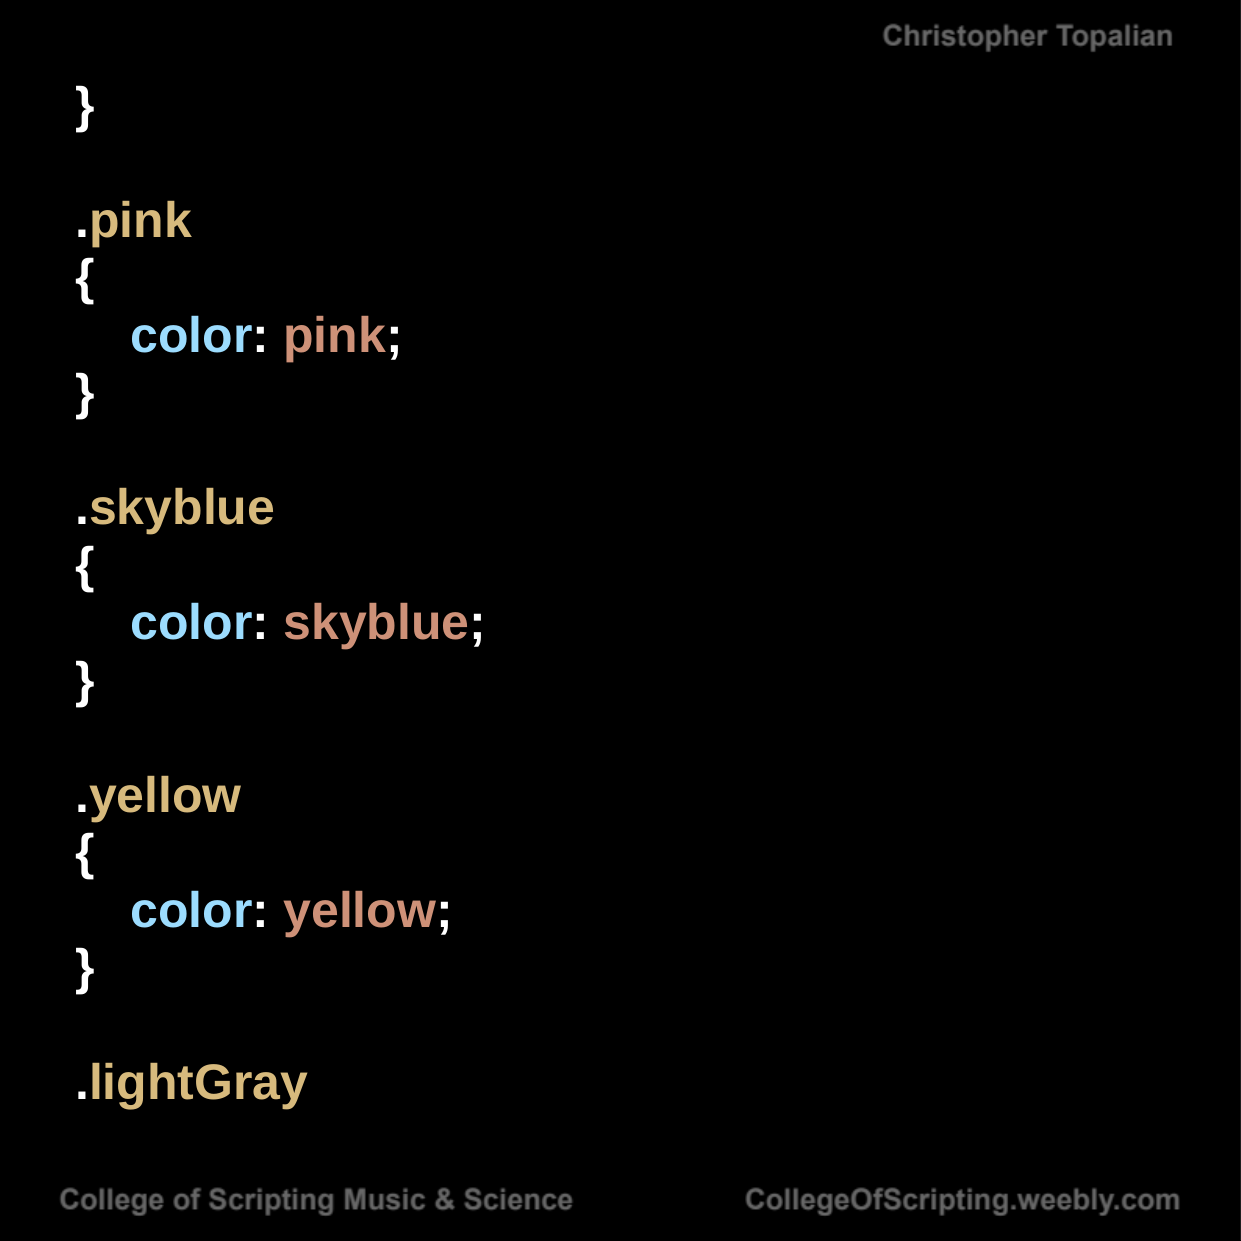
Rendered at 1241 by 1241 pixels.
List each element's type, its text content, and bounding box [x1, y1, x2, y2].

text { [75, 247, 1166, 305]
text } [75, 75, 1166, 132]
text .lightGray [75, 1052, 1166, 1110]
text .yellow [75, 765, 1166, 822]
text color: yellow; [75, 880, 1166, 937]
text .pink [75, 190, 1166, 247]
text color: skyblue; [75, 592, 1166, 650]
text } [75, 362, 1166, 420]
text color: pink; [75, 305, 1166, 362]
text } [75, 650, 1166, 707]
text } [75, 937, 1166, 995]
text .skyblue [75, 477, 1166, 535]
text { [75, 535, 1166, 592]
text { [75, 822, 1166, 880]
